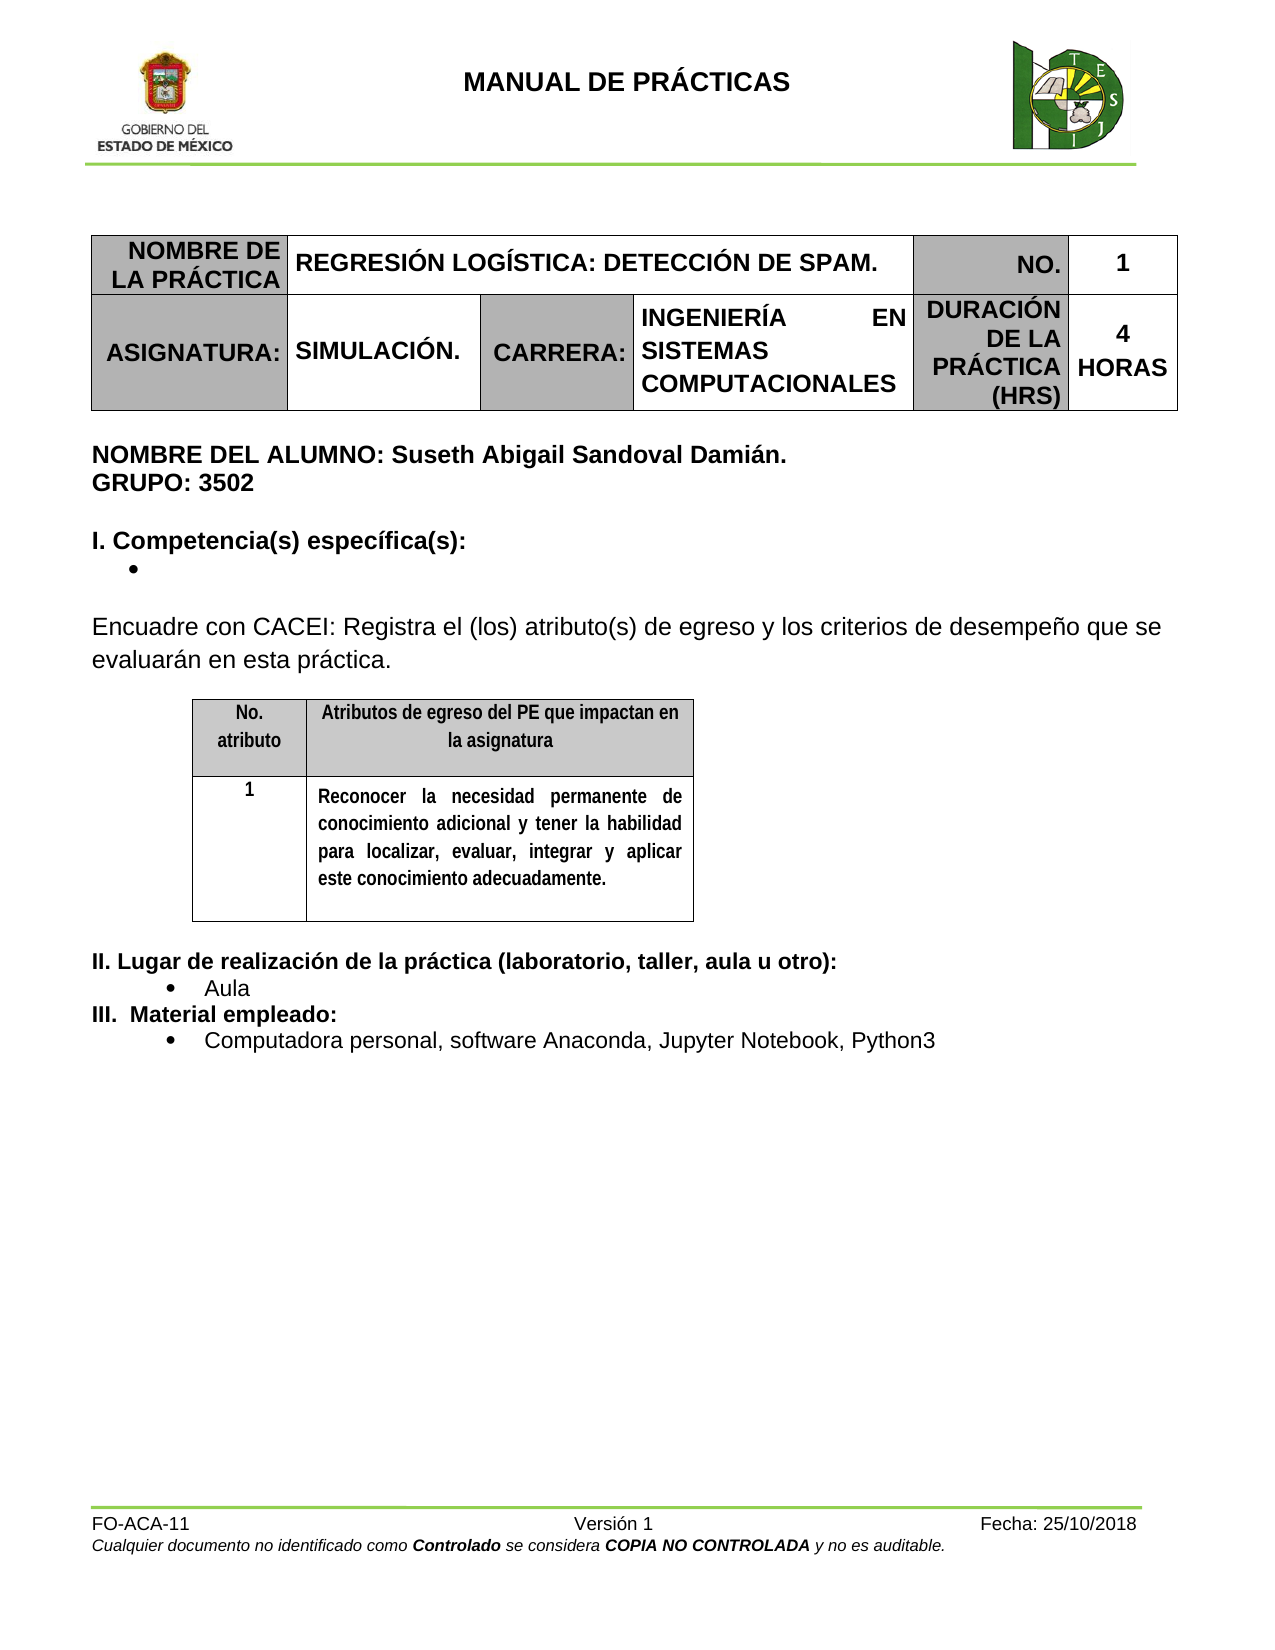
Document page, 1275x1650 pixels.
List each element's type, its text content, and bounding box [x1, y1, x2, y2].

text GRUPO: 3502 [92, 468, 1177, 497]
text Encuadre con CACEI: Registra el (los) atributo(s) de egreso y los criterios de desempeño que se evaluarán en esta práctica. [92, 612, 1177, 674]
table_cell SIMULACIÓN. [288, 295, 480, 410]
table_header NO. [914, 236, 1068, 294]
table_cell 4 HORAS [1069, 295, 1177, 410]
list Aula [167, 975, 1177, 1001]
list Computadora personal, software Anaconda, Jupyter Notebook, Python3 [167, 1027, 1177, 1054]
text III. Material empleado: [92, 1001, 1177, 1027]
table_cell ASIGNATURA: [92, 295, 287, 410]
table_cell DURACIÓN DE LA PRÁCTICA (HRS) [914, 295, 1068, 410]
picture [1012, 40, 1130, 156]
text NOMBRE DEL ALUMNO: Suseth Abigail Sandoval Damián. [92, 439, 1177, 468]
table_header 1 [1069, 236, 1177, 294]
table_cell INGENIERÍA EN SISTEMAS COMPUTACIONALES [634, 295, 913, 410]
table_header Regresión Logística: Detección de SPAM. [288, 236, 913, 294]
text II. Lugar de realización de la práctica (laboratorio, taller, aula u otro): [92, 948, 1177, 975]
table_cell Reconocer la necesidad permanente de conocimiento adicional y tener la habilidad para localizar, evaluar, integrar y aplicar este conocimiento adecuadamente. [307, 777, 693, 921]
table_header Atributos de egreso del PE que impactan en la asignatura [307, 700, 693, 776]
table_cell CARRERA: [481, 295, 633, 410]
text I. Competencia(s) específica(s): [92, 526, 1177, 554]
table_header No. atributo [193, 700, 306, 776]
picture [89, 41, 235, 160]
table_header NOMBRE DE LA PRÁCTICA [92, 236, 287, 294]
table_cell 1 [193, 777, 306, 921]
